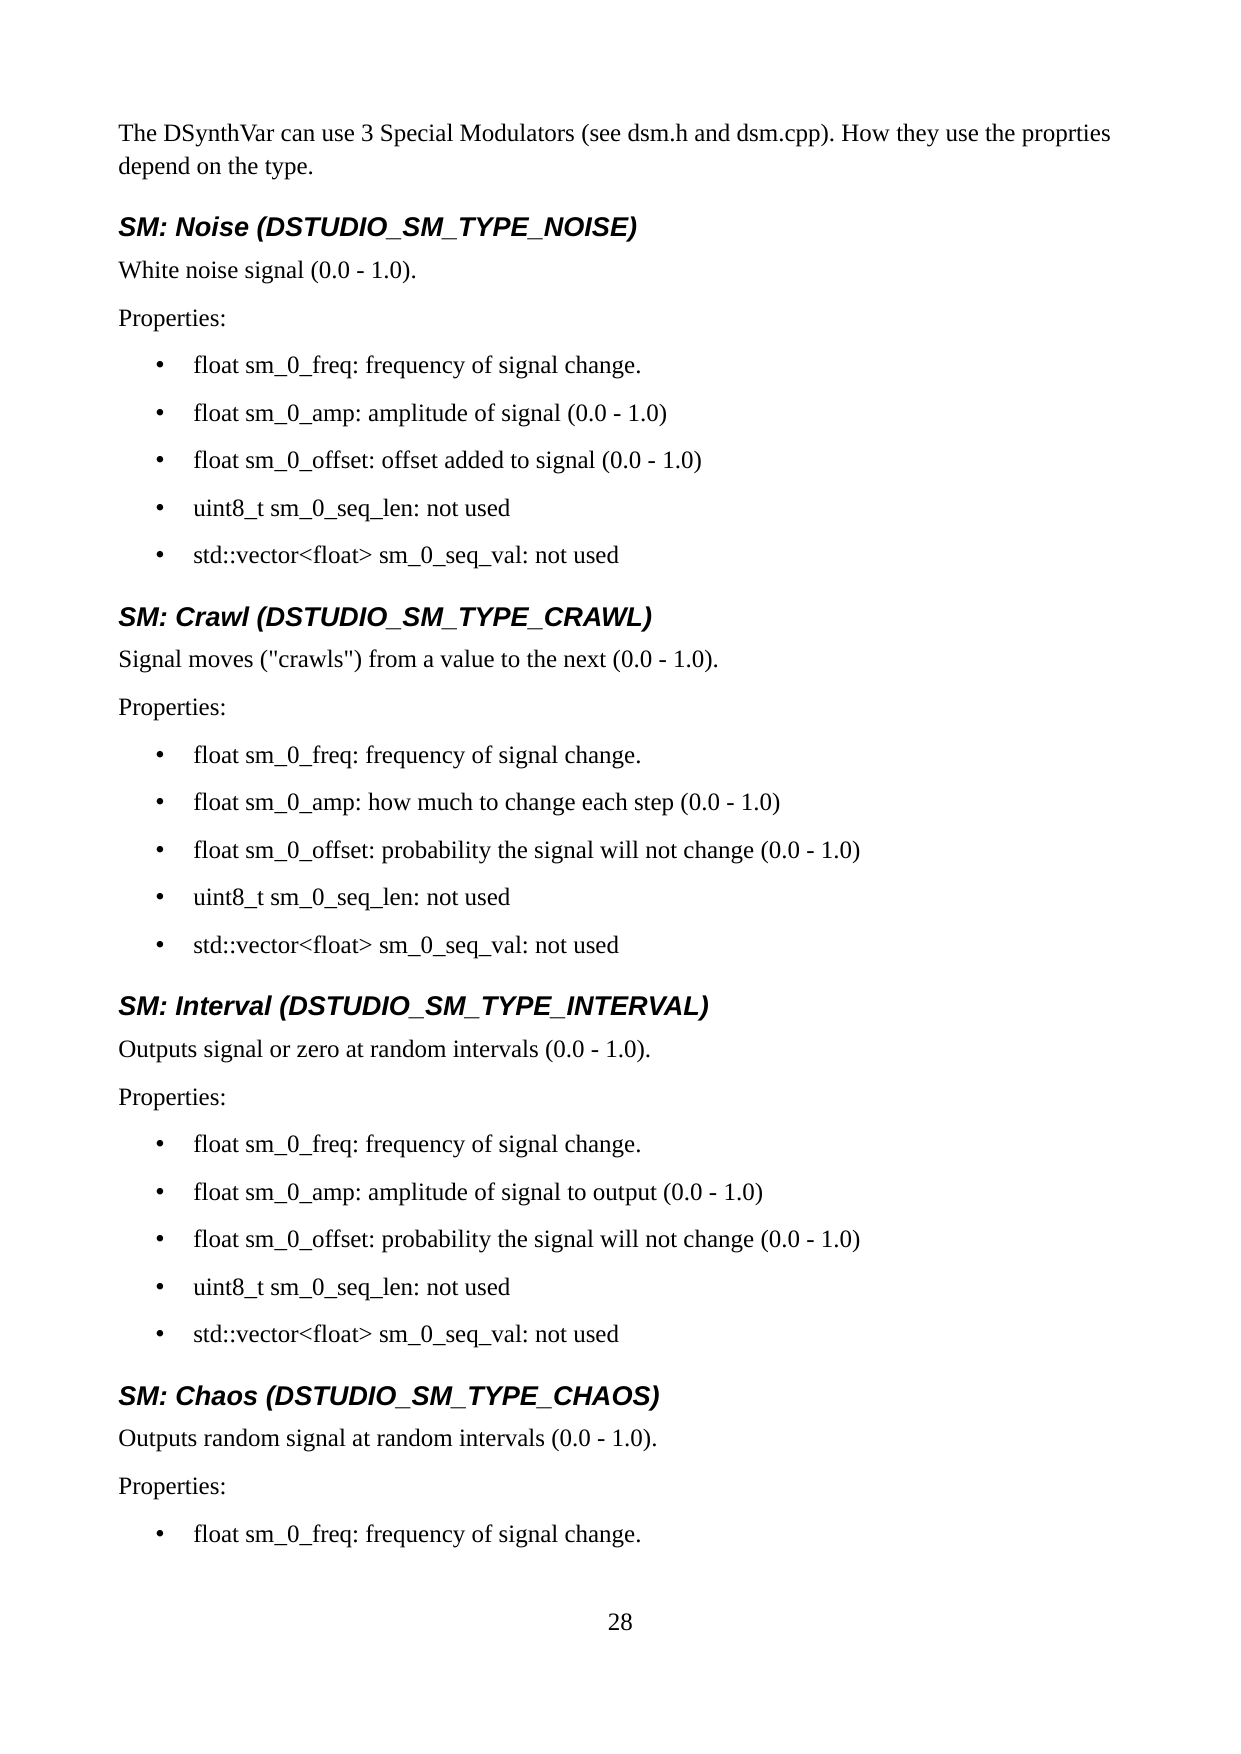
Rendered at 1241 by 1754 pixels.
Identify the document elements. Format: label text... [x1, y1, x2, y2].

text Properties: [118, 1082, 1122, 1110]
list std::vector<float> sm_0_seq_val: not used [156, 1319, 1122, 1348]
text The DSynthVar can use 3 Special Modulators (see dsm.h and dsm.cpp). How they use the proprties depend on the type. [118, 118, 1122, 180]
text Outputs random signal at random intervals (0.0 - 1.0). [118, 1423, 1122, 1452]
text Properties: [118, 692, 1122, 721]
list float sm_0_freq: frequency of signal change. [156, 740, 1122, 768]
list std::vector<float> sm_0_seq_val: not used [156, 541, 1122, 569]
list float sm_0_amp: amplitude of signal (0.0 - 1.0) [156, 398, 1122, 427]
subtitle SM: Noise (DSTUDIO_SM_TYPE_NOISE) [118, 211, 1122, 242]
text Properties: [118, 303, 1122, 331]
text Outputs signal or zero at random intervals (0.0 - 1.0). [118, 1034, 1122, 1063]
list uint8_t sm_0_seq_len: not used [156, 1272, 1122, 1301]
list uint8_t sm_0_seq_len: not used [156, 882, 1122, 911]
text White noise signal (0.0 - 1.0). [118, 255, 1122, 284]
subtitle SM: Chaos (DSTUDIO_SM_TYPE_CHAOS) [118, 1380, 1122, 1411]
list float sm_0_offset: probability the signal will not change (0.0 - 1.0) [156, 1224, 1122, 1253]
list float sm_0_freq: frequency of signal change. [156, 1129, 1122, 1158]
list float sm_0_amp: how much to change each step (0.0 - 1.0) [156, 787, 1122, 816]
subtitle SM: Interval (DSTUDIO_SM_TYPE_INTERVAL) [118, 990, 1122, 1021]
subtitle SM: Crawl (DSTUDIO_SM_TYPE_CRAWL) [118, 601, 1122, 632]
list float sm_0_offset: offset added to signal (0.0 - 1.0) [156, 445, 1122, 474]
list std::vector<float> sm_0_seq_val: not used [156, 930, 1122, 959]
list uint8_t sm_0_seq_len: not used [156, 493, 1122, 522]
list float sm_0_freq: frequency of signal change. [156, 1519, 1122, 1547]
text Properties: [118, 1471, 1122, 1500]
list float sm_0_amp: amplitude of signal to output (0.0 - 1.0) [156, 1177, 1122, 1206]
list float sm_0_offset: probability the signal will not change (0.0 - 1.0) [156, 835, 1122, 864]
text Signal moves ("crawls") from a value to the next (0.0 - 1.0). [118, 644, 1122, 673]
list float sm_0_freq: frequency of signal change. [156, 350, 1122, 379]
